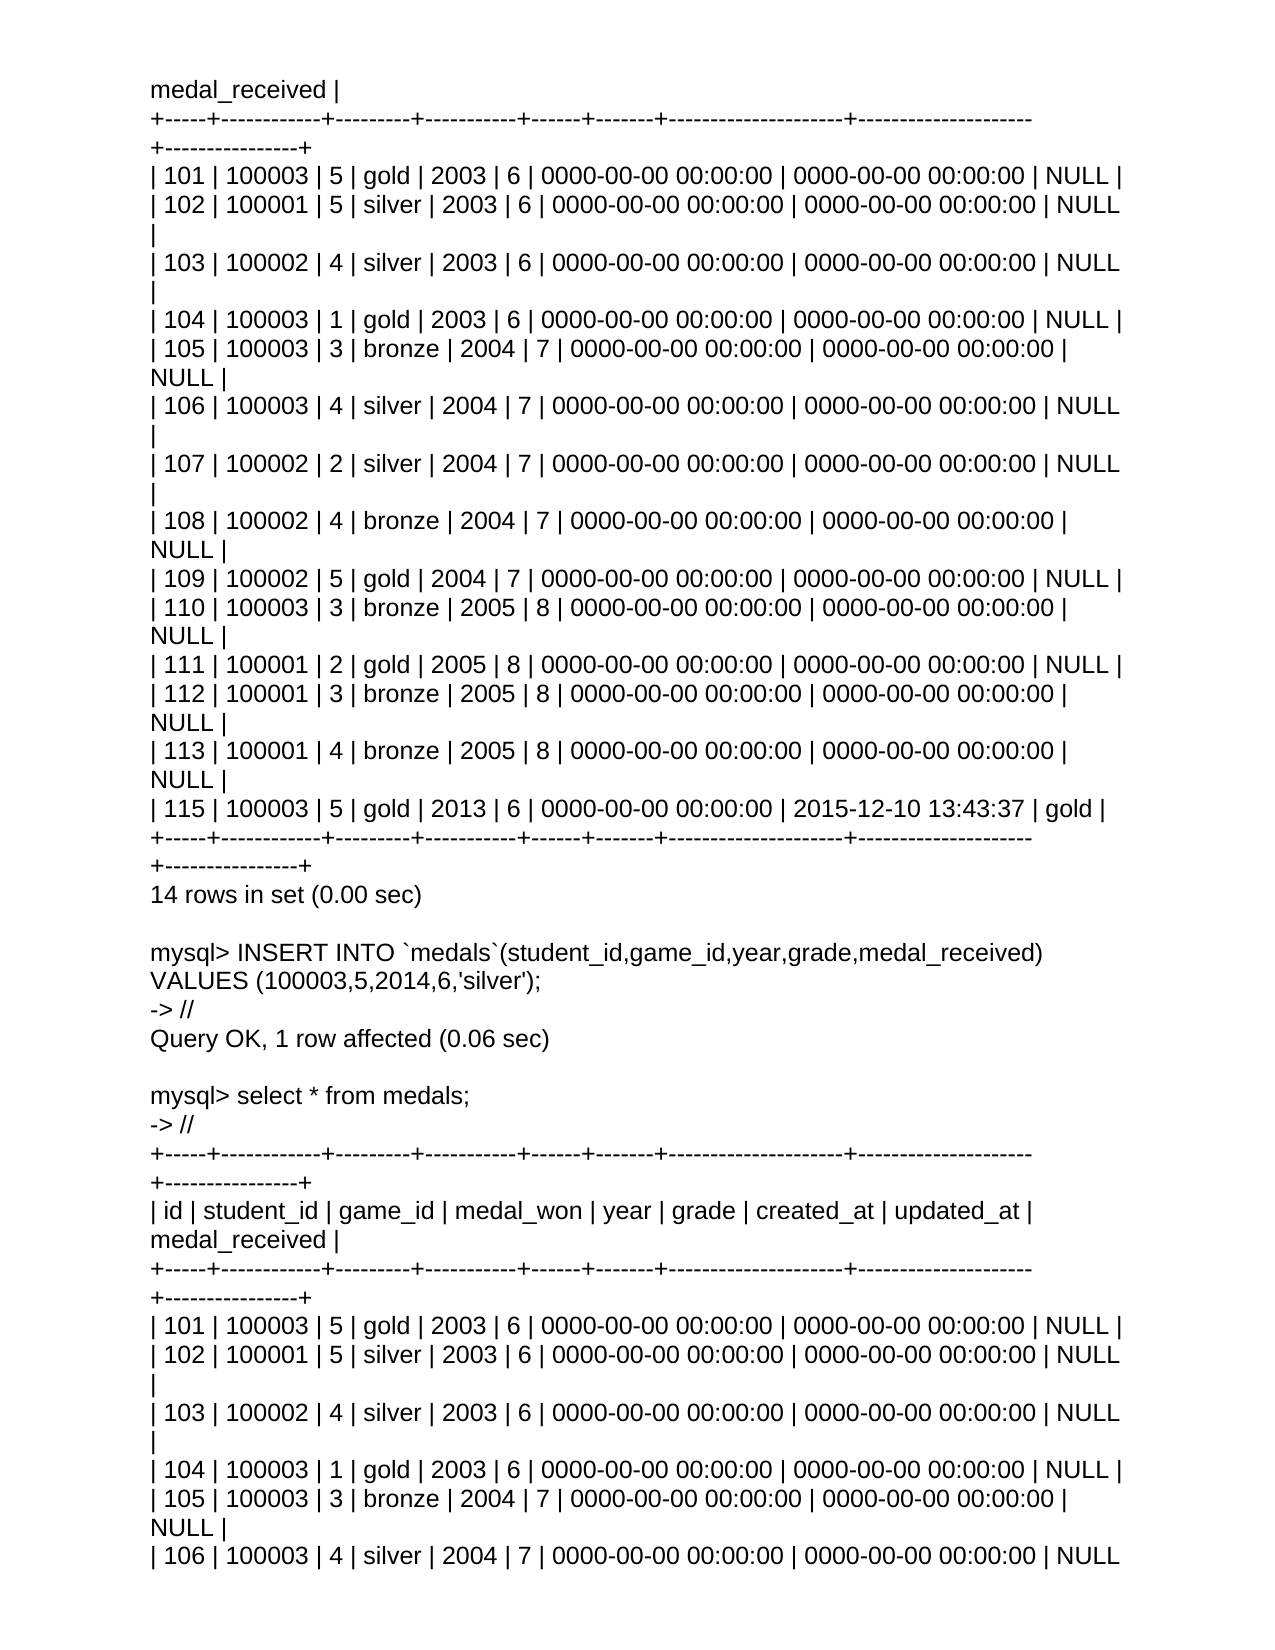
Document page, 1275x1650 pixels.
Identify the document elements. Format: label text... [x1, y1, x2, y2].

text +-----+------------+---------+-----------+------+-------+---------------------+---------------------+----------------+ [150, 1254, 1125, 1311]
text | 107 | 100002 | 2 | silver | 2004 | 7 | 0000-00-00 00:00:00 | 0000-00-00 00:00:00 | NULL | [150, 449, 1125, 506]
text | 104 | 100003 | 1 | gold | 2003 | 6 | 0000-00-00 00:00:00 | 0000-00-00 00:00:00 | NULL | [150, 305, 1125, 334]
text -> // [150, 1110, 1125, 1139]
text mysql> select * from medals; [150, 1081, 1125, 1110]
text | 103 | 100002 | 4 | silver | 2003 | 6 | 0000-00-00 00:00:00 | 0000-00-00 00:00:00 | NULL | [150, 247, 1125, 305]
text | 108 | 100002 | 4 | bronze | 2004 | 7 | 0000-00-00 00:00:00 | 0000-00-00 00:00:00 | NULL | [150, 506, 1125, 564]
text | id | student_id | game_id | medal_won | year | grade | created_at | updated_at | medal_received | [150, 1196, 1125, 1254]
text | 106 | 100003 | 4 | silver | 2004 | 7 | 0000-00-00 00:00:00 | 0000-00-00 00:00:00 | NULL | [150, 391, 1125, 449]
text medal_received | [150, 75, 1125, 104]
text | 111 | 100001 | 2 | gold | 2005 | 8 | 0000-00-00 00:00:00 | 0000-00-00 00:00:00 | NULL | [150, 650, 1125, 679]
text | 101 | 100003 | 5 | gold | 2003 | 6 | 0000-00-00 00:00:00 | 0000-00-00 00:00:00 | NULL | [150, 161, 1125, 190]
text -> // [150, 995, 1125, 1024]
text Query OK, 1 row affected (0.06 sec) [150, 1024, 1125, 1052]
text | 106 | 100003 | 4 | silver | 2004 | 7 | 0000-00-00 00:00:00 | 0000-00-00 00:00:00 | NULL [150, 1541, 1125, 1570]
text 14 rows in set (0.00 sec) [150, 880, 1125, 909]
text +-----+------------+---------+-----------+------+-------+---------------------+---------------------+----------------+ [150, 1139, 1125, 1196]
text | 113 | 100001 | 4 | bronze | 2005 | 8 | 0000-00-00 00:00:00 | 0000-00-00 00:00:00 | NULL | [150, 736, 1125, 794]
text | 104 | 100003 | 1 | gold | 2003 | 6 | 0000-00-00 00:00:00 | 0000-00-00 00:00:00 | NULL | [150, 1455, 1125, 1484]
text +-----+------------+---------+-----------+------+-------+---------------------+---------------------+----------------+ [150, 822, 1125, 880]
text | 101 | 100003 | 5 | gold | 2003 | 6 | 0000-00-00 00:00:00 | 0000-00-00 00:00:00 | NULL | [150, 1311, 1125, 1340]
text | 102 | 100001 | 5 | silver | 2003 | 6 | 0000-00-00 00:00:00 | 0000-00-00 00:00:00 | NULL | [150, 190, 1125, 247]
text +-----+------------+---------+-----------+------+-------+---------------------+---------------------+----------------+ [150, 104, 1125, 161]
text | 115 | 100003 | 5 | gold | 2013 | 6 | 0000-00-00 00:00:00 | 2015-12-10 13:43:37 | gold | [150, 794, 1125, 822]
text mysql> INSERT INTO `medals`(student_id,game_id,year,grade,medal_received) VALUES (100003,5,2014,6,'silver'); [150, 937, 1125, 995]
text | 105 | 100003 | 3 | bronze | 2004 | 7 | 0000-00-00 00:00:00 | 0000-00-00 00:00:00 | NULL | [150, 334, 1125, 391]
text | 110 | 100003 | 3 | bronze | 2005 | 8 | 0000-00-00 00:00:00 | 0000-00-00 00:00:00 | NULL | [150, 592, 1125, 650]
text | 109 | 100002 | 5 | gold | 2004 | 7 | 0000-00-00 00:00:00 | 0000-00-00 00:00:00 | NULL | [150, 564, 1125, 592]
text | 112 | 100001 | 3 | bronze | 2005 | 8 | 0000-00-00 00:00:00 | 0000-00-00 00:00:00 | NULL | [150, 679, 1125, 736]
text | 103 | 100002 | 4 | silver | 2003 | 6 | 0000-00-00 00:00:00 | 0000-00-00 00:00:00 | NULL | [150, 1397, 1125, 1455]
text | 105 | 100003 | 3 | bronze | 2004 | 7 | 0000-00-00 00:00:00 | 0000-00-00 00:00:00 | NULL | [150, 1484, 1125, 1541]
text | 102 | 100001 | 5 | silver | 2003 | 6 | 0000-00-00 00:00:00 | 0000-00-00 00:00:00 | NULL | [150, 1340, 1125, 1397]
